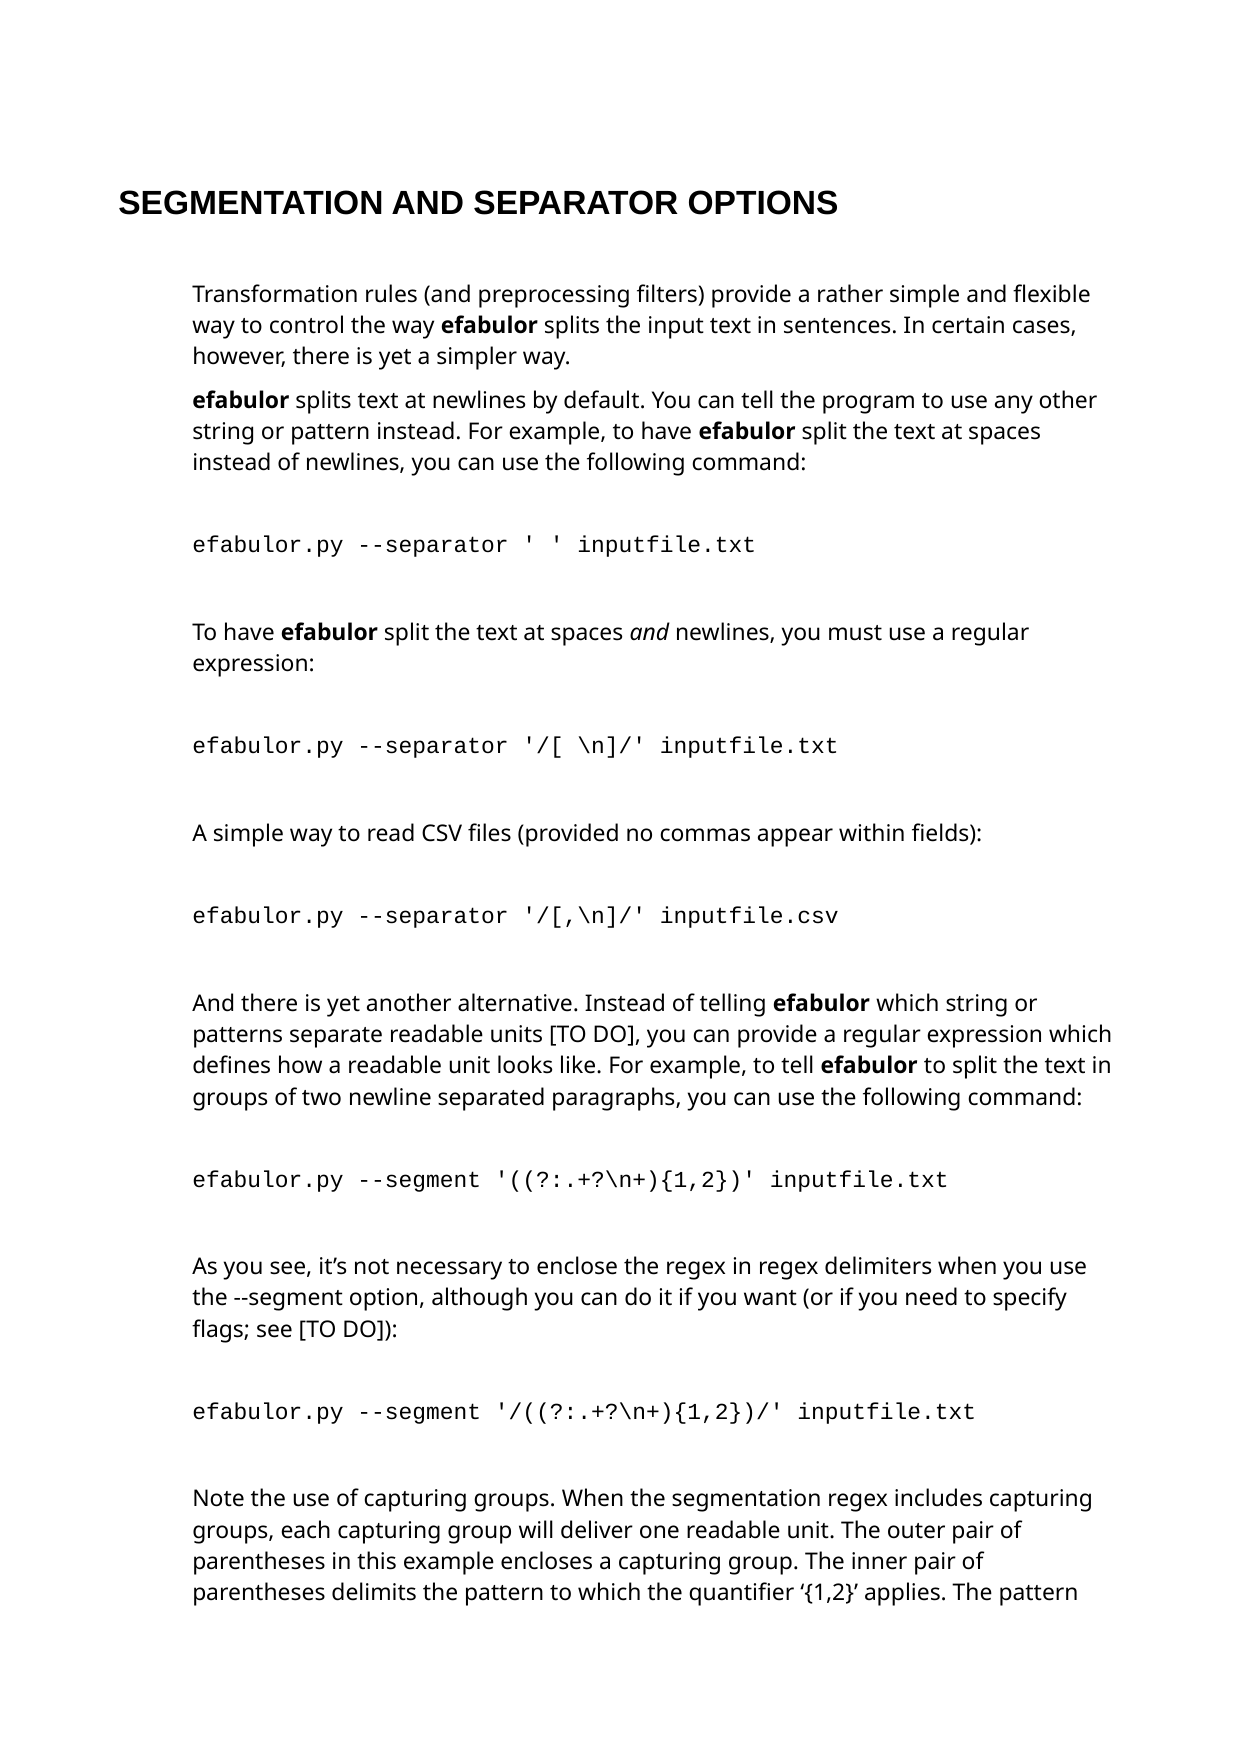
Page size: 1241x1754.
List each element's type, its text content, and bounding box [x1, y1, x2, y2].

text As you see, it’s not necessary to enclose the regex in regex delimiters when you use the --segment option, although you can do it if you want (or if you need to specify flags; see [TO DO]): [192, 1250, 1122, 1344]
text efabulor.py --segment '((?:.+?\n+){1,2})' inputfile.txt [192, 1168, 1122, 1194]
text To have efabulor split the text at spaces and newlines, you must use a regular expression: [192, 616, 1122, 678]
text Transformation rules (and preprocessing filters) provide a rather simple and flexible way to control the way efabulor splits the input text in sentences. In certain cases, however, there is yet a simpler way. [192, 278, 1122, 371]
text And there is yet another alternative. Instead of telling efabulor which string or patterns separate readable units [TO DO], you can provide a regular expression which defines how a readable unit looks like. For example, to tell efabulor to split the text in groups of two newline separated paragraphs, you can use the following command: [192, 987, 1122, 1112]
text Note the use of capturing groups. When the segmentation regex includes capturing groups, each capturing group will deliver one readable unit. The outer pair of parentheses in this example encloses a capturing group. The inner pair of parentheses delimits the pattern to which the quantifier ‘{1,2}’ applies. The pattern [192, 1482, 1122, 1607]
text efabulor.py --segment '/((?:.+?\n+){1,2})/' inputfile.txt [192, 1400, 1122, 1426]
text efabulor.py --separator '/[,\n]/' inputfile.csv [192, 904, 1122, 930]
subtitle SEGMENTATION AND SEPARATOR OPTIONS [118, 183, 1122, 221]
text efabulor.py --separator ' ' inputfile.txt [192, 534, 1122, 560]
text A simple way to read CSV files (provided no commas appear within fields): [192, 817, 1122, 848]
text efabulor.py --separator '/[ \n]/' inputfile.txt [192, 735, 1122, 761]
text efabulor splits text at newlines by default. You can tell the program to use any other string or pattern instead. For example, to have efabulor split the text at spaces instead of newlines, you can use the following command: [192, 384, 1122, 478]
